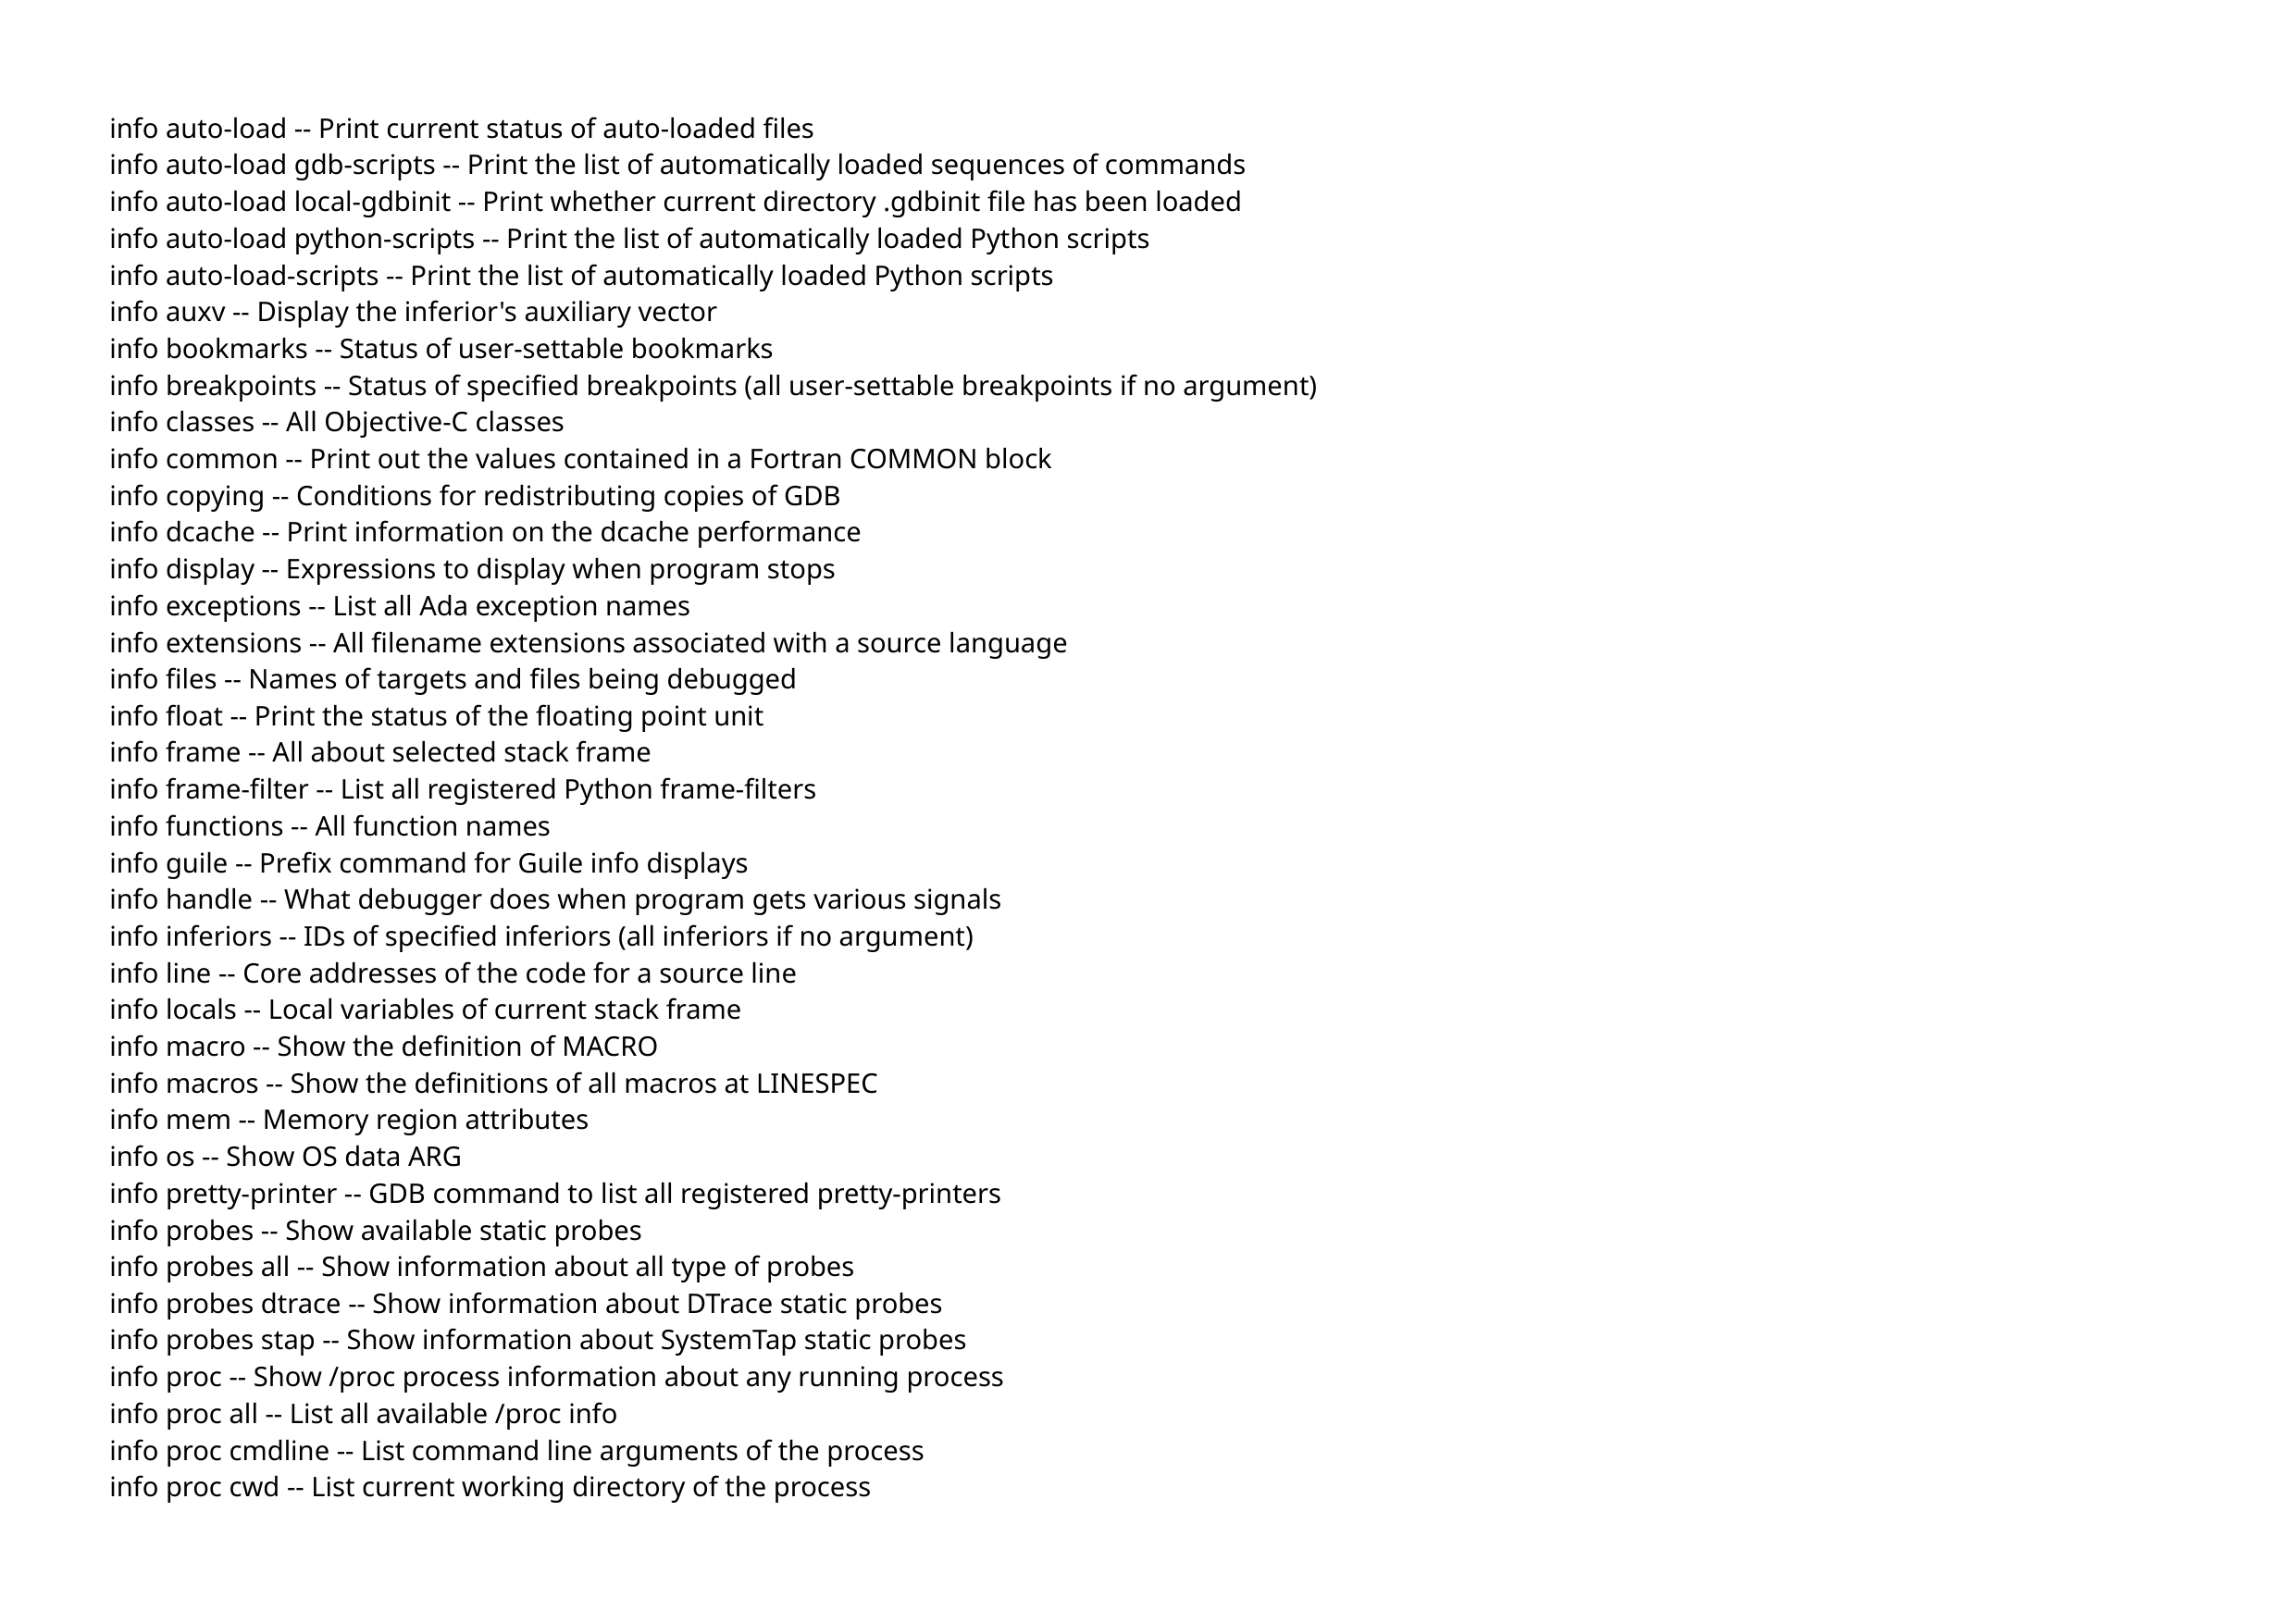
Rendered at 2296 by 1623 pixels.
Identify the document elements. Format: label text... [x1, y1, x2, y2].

text info auto-load -- Print current status of auto-loaded files info auto-load gdb-scripts -- Print the list of automatically loaded sequences of commands info auto-load local-gdbinit -- Print whether current directory .gdbinit file has been loaded info auto-load python-scripts -- Print the list of automatically loaded Python scripts info auto-load-scripts -- Print the list of automatically loaded Python scripts info auxv -- Display the inferior's auxiliary vector info bookmarks -- Status of user-settable bookmarks info breakpoints -- Status of specified breakpoints (all user-settable breakpoints if no argument) info classes -- All Objective-C classes info common -- Print out the values contained in a Fortran COMMON block info copying -- Conditions for redistributing copies of GDB info dcache -- Print information on the dcache performance info display -- Expressions to display when program stops info exceptions -- List all Ada exception names info extensions -- All filename extensions associated with a source language info files -- Names of targets and files being debugged info float -- Print the status of the floating point unit info frame -- All about selected stack frame info frame-filter -- List all registered Python frame-filters info functions -- All function names info guile -- Prefix command for Guile info displays info handle -- What debugger does when program gets various signals info inferiors -- IDs of specified inferiors (all inferiors if no argument) info line -- Core addresses of the code for a source line info locals -- Local variables of current stack frame info macro -- Show the definition of MACRO info macros -- Show the definitions of all macros at LINESPEC info mem -- Memory region attributes info os -- Show OS data ARG info pretty-printer -- GDB command to list all registered pretty-printers info probes -- Show available static probes info probes all -- Show information about all type of probes info probes dtrace -- Show information about DTrace static probes info probes stap -- Show information about SystemTap static probes info proc -- Show /proc process information about any running process info proc all -- List all available /proc info info proc cmdline -- List command line arguments of the process info proc cwd -- List current working directory of the process [109, 109, 2278, 1505]
